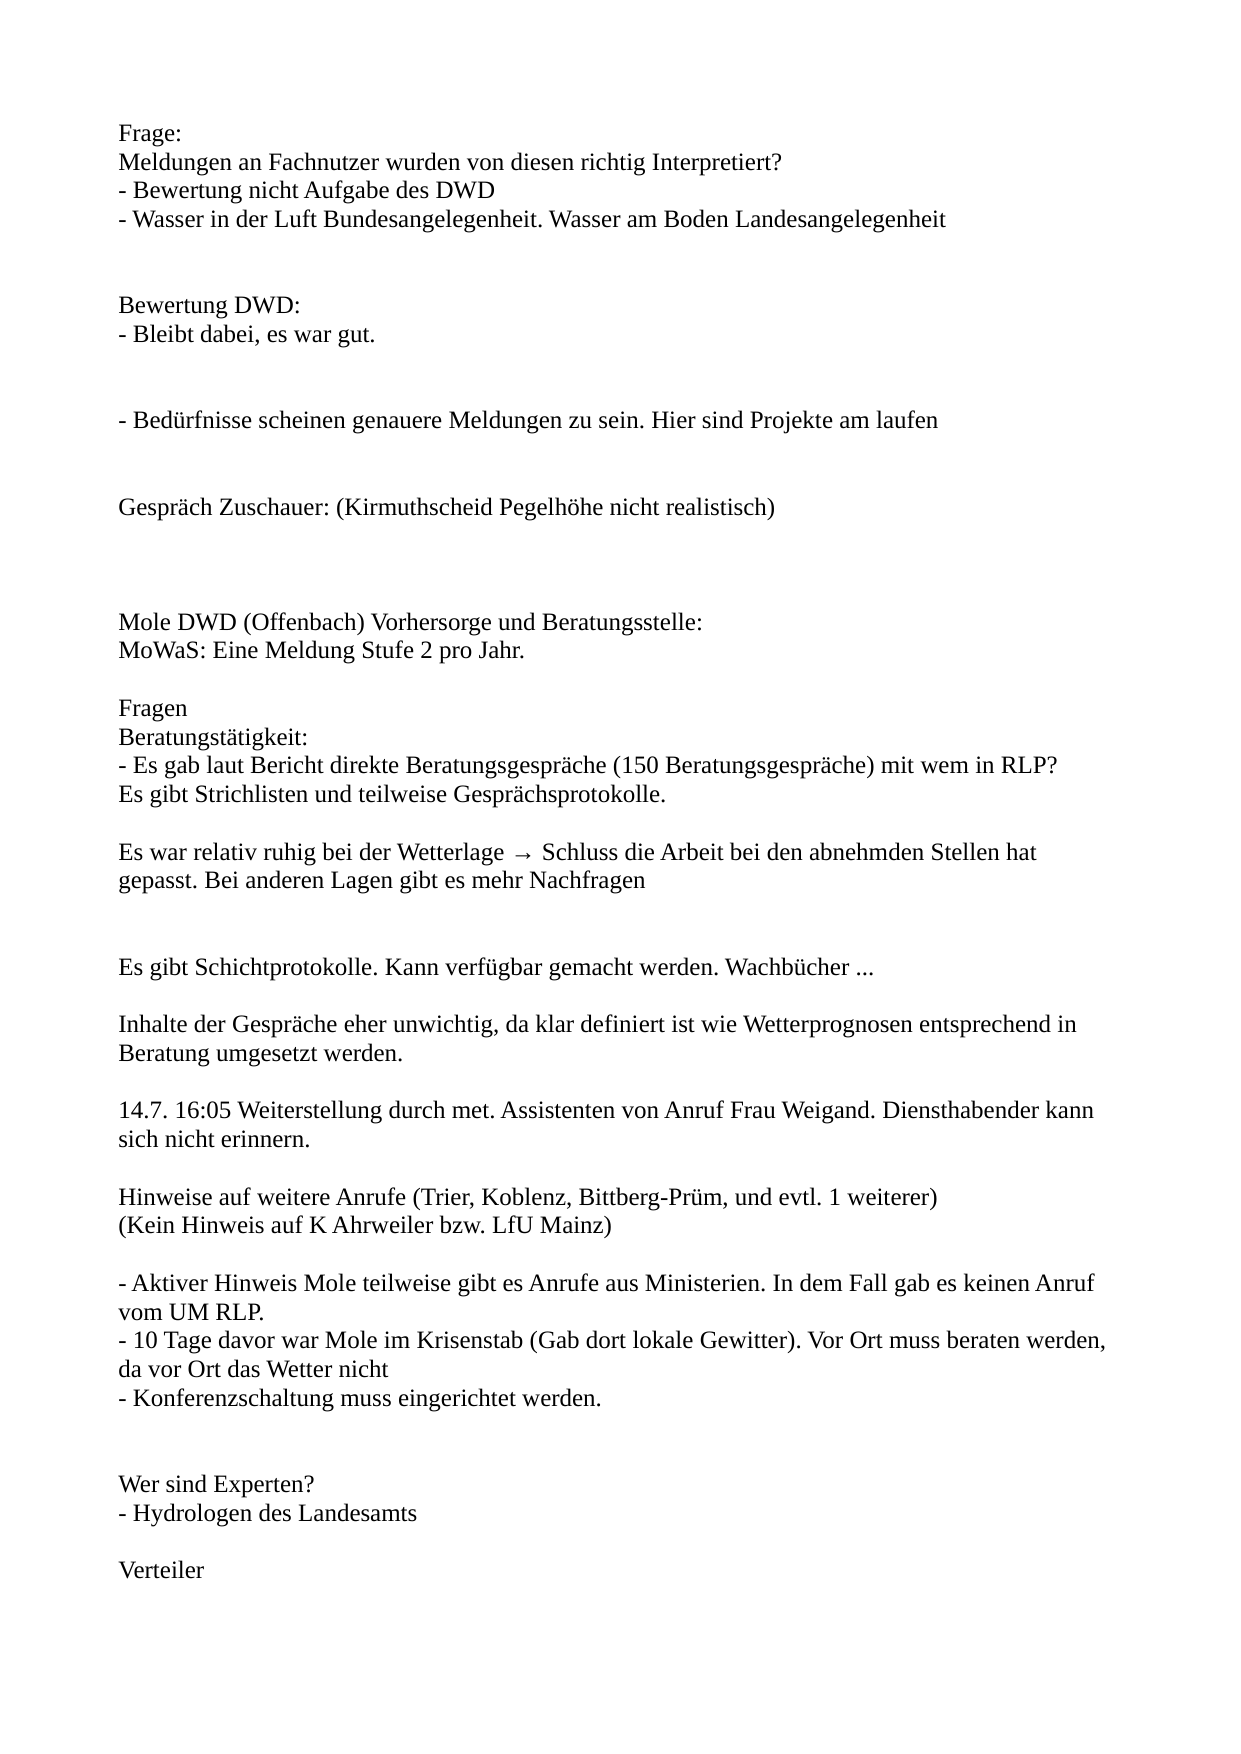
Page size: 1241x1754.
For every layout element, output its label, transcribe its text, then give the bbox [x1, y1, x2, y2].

text Frage: [118, 118, 1122, 147]
text Es war relativ ruhig bei der Wetterlage → Schluss die Arbeit bei den abnehmden Stellen hat gepasst. Bei anderen Lagen gibt es mehr Nachfragen [118, 837, 1122, 894]
text Wer sind Experten? [118, 1469, 1122, 1498]
text Gespräch Zuschauer: (Kirmuthscheid Pegelhöhe nicht realistisch) [118, 492, 1122, 521]
text - Aktiver Hinweis Mole teilweise gibt es Anrufe aus Ministerien. In dem Fall gab es keinen Anruf vom UM RLP. [118, 1268, 1122, 1326]
text MoWaS: Eine Meldung Stufe 2 pro Jahr. [118, 636, 1122, 664]
text - Wasser in der Luft Bundesangelegenheit. Wasser am Boden Landesangelegenheit [118, 204, 1122, 233]
text Bewertung DWD: [118, 291, 1122, 319]
text Es gibt Schichtprotokolle. Kann verfügbar gemacht werden. Wachbücher ... [118, 952, 1122, 981]
text Meldungen an Fachnutzer wurden von diesen richtig Interpretiert? [118, 147, 1122, 176]
text - Bleibt dabei, es war gut. [118, 319, 1122, 348]
text Hinweise auf weitere Anrufe (Trier, Koblenz, Bittberg-Prüm, und evtl. 1 weiterer) [118, 1182, 1122, 1211]
text - Hydrologen des Landesamts [118, 1498, 1122, 1527]
text Inhalte der Gespräche eher unwichtig, da klar definiert ist wie Wetterprognosen entsprechend in Beratung umgesetzt werden. [118, 1009, 1122, 1067]
text Mole DWD (Offenbach) Vorhersorge und Beratungsstelle: [118, 607, 1122, 636]
text Es gibt Strichlisten und teilweise Gesprächsprotokolle. [118, 779, 1122, 808]
text Beratungstätigkeit: [118, 722, 1122, 751]
text - Bewertung nicht Aufgabe des DWD [118, 176, 1122, 204]
text - Konferenzschaltung muss eingerichtet werden. [118, 1383, 1122, 1412]
text - Es gab laut Bericht direkte Beratungsgespräche (150 Beratungsgespräche) mit wem in RLP? [118, 751, 1122, 779]
text - Bedürfnisse scheinen genauere Meldungen zu sein. Hier sind Projekte am laufen [118, 406, 1122, 434]
text - 10 Tage davor war Mole im Krisenstab (Gab dort lokale Gewitter). Vor Ort muss beraten werden, da vor Ort das Wetter nicht [118, 1326, 1122, 1383]
text Verteiler [118, 1556, 1122, 1584]
text 14.7. 16:05 Weiterstellung durch met. Assistenten von Anruf Frau Weigand. Diensthabender kann sich nicht erinnern. [118, 1096, 1122, 1153]
text (Kein Hinweis auf K Ahrweiler bzw. LfU Mainz) [118, 1211, 1122, 1239]
text Fragen [118, 693, 1122, 722]
